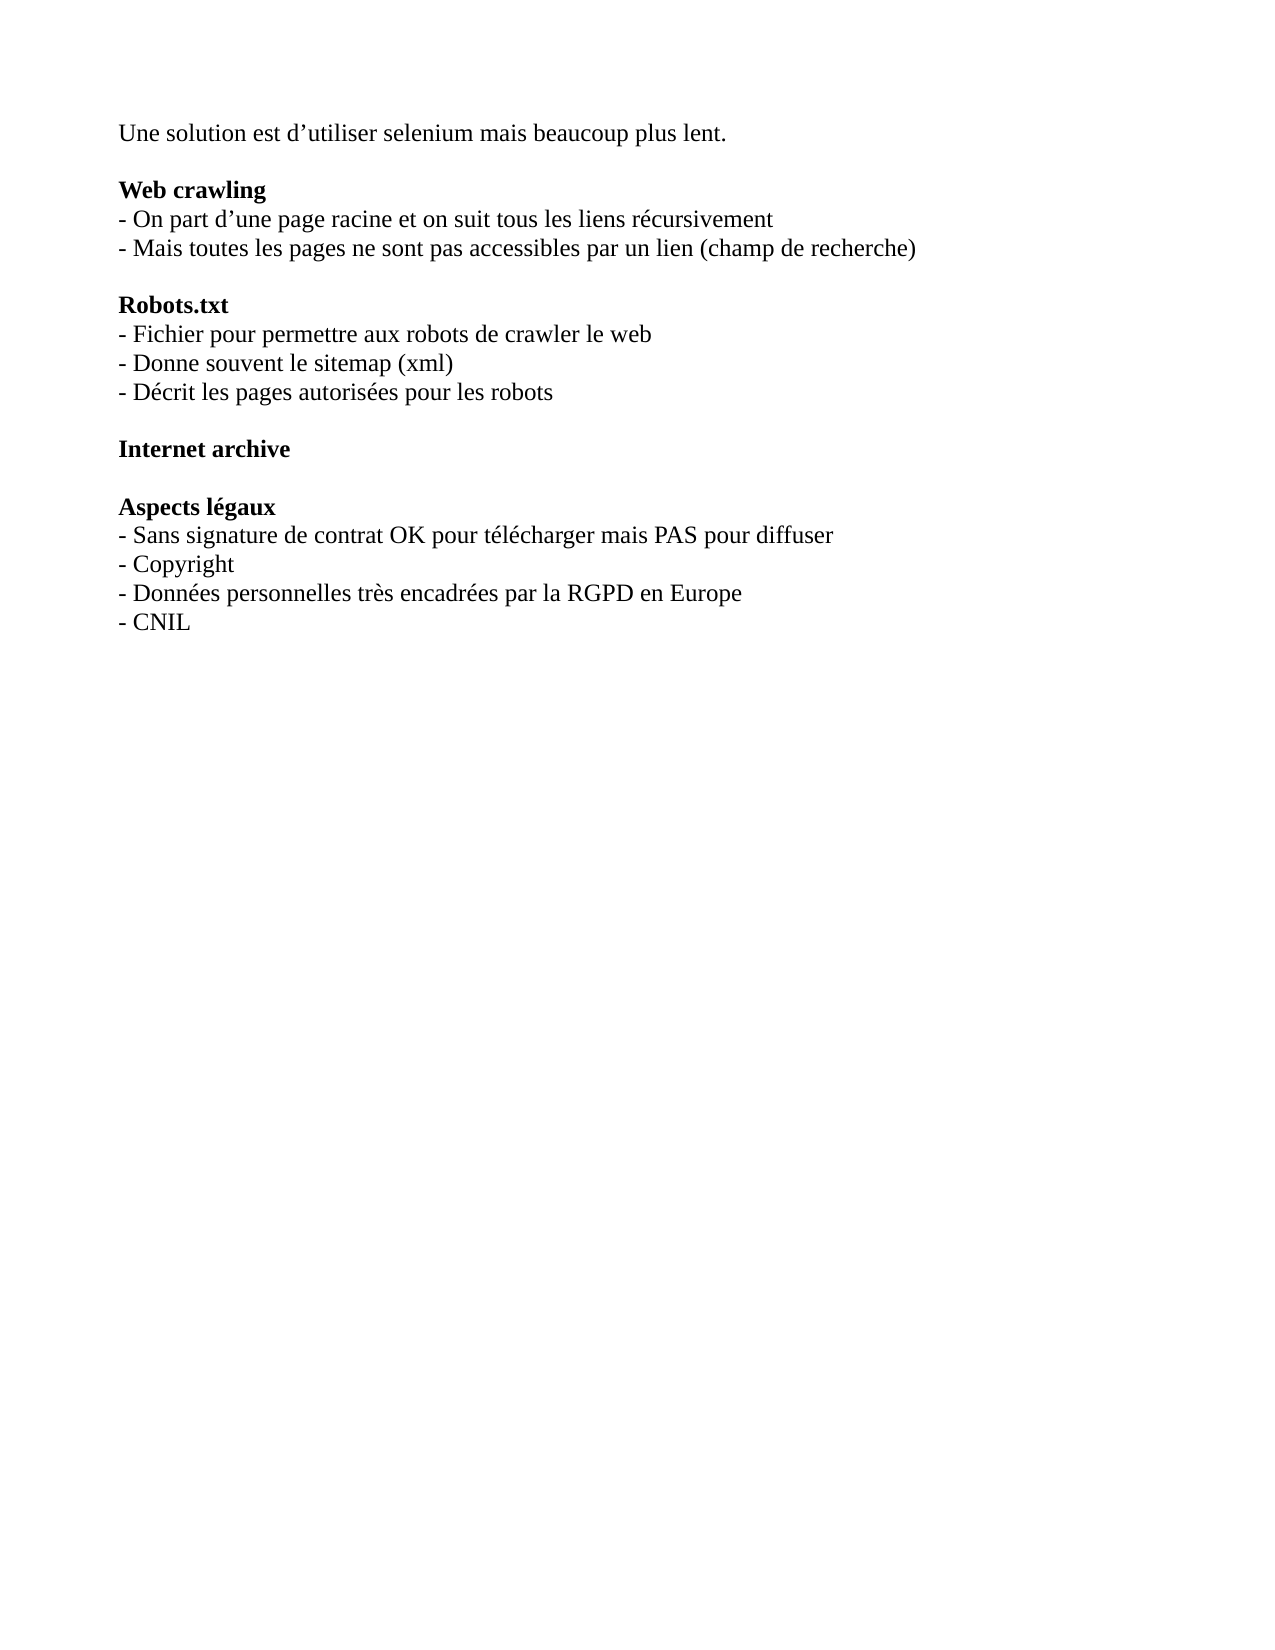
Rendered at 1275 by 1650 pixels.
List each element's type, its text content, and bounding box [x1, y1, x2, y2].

text Aspects légaux [118, 492, 1157, 521]
text - Mais toutes les pages ne sont pas accessibles par un lien (champ de recherche) [118, 233, 1157, 262]
text Web crawling [118, 176, 1157, 204]
text - Sans signature de contrat OK pour télécharger mais PAS pour diffuser [118, 521, 1157, 549]
text Une solution est d’utiliser selenium mais beaucoup plus lent. [118, 118, 1157, 147]
text - Fichier pour permettre aux robots de crawler le web [118, 319, 1157, 348]
text - CNIL [118, 607, 1157, 636]
text - Copyright [118, 549, 1157, 578]
text - Donne souvent le sitemap (xml) [118, 348, 1157, 377]
text - Données personnelles très encadrées par la RGPD en Europe [118, 578, 1157, 607]
text - Décrit les pages autorisées pour les robots [118, 377, 1157, 406]
text - On part d’une page racine et on suit tous les liens récursivement [118, 204, 1157, 233]
text Robots.txt [118, 291, 1157, 319]
text Internet archive [118, 434, 1157, 463]
